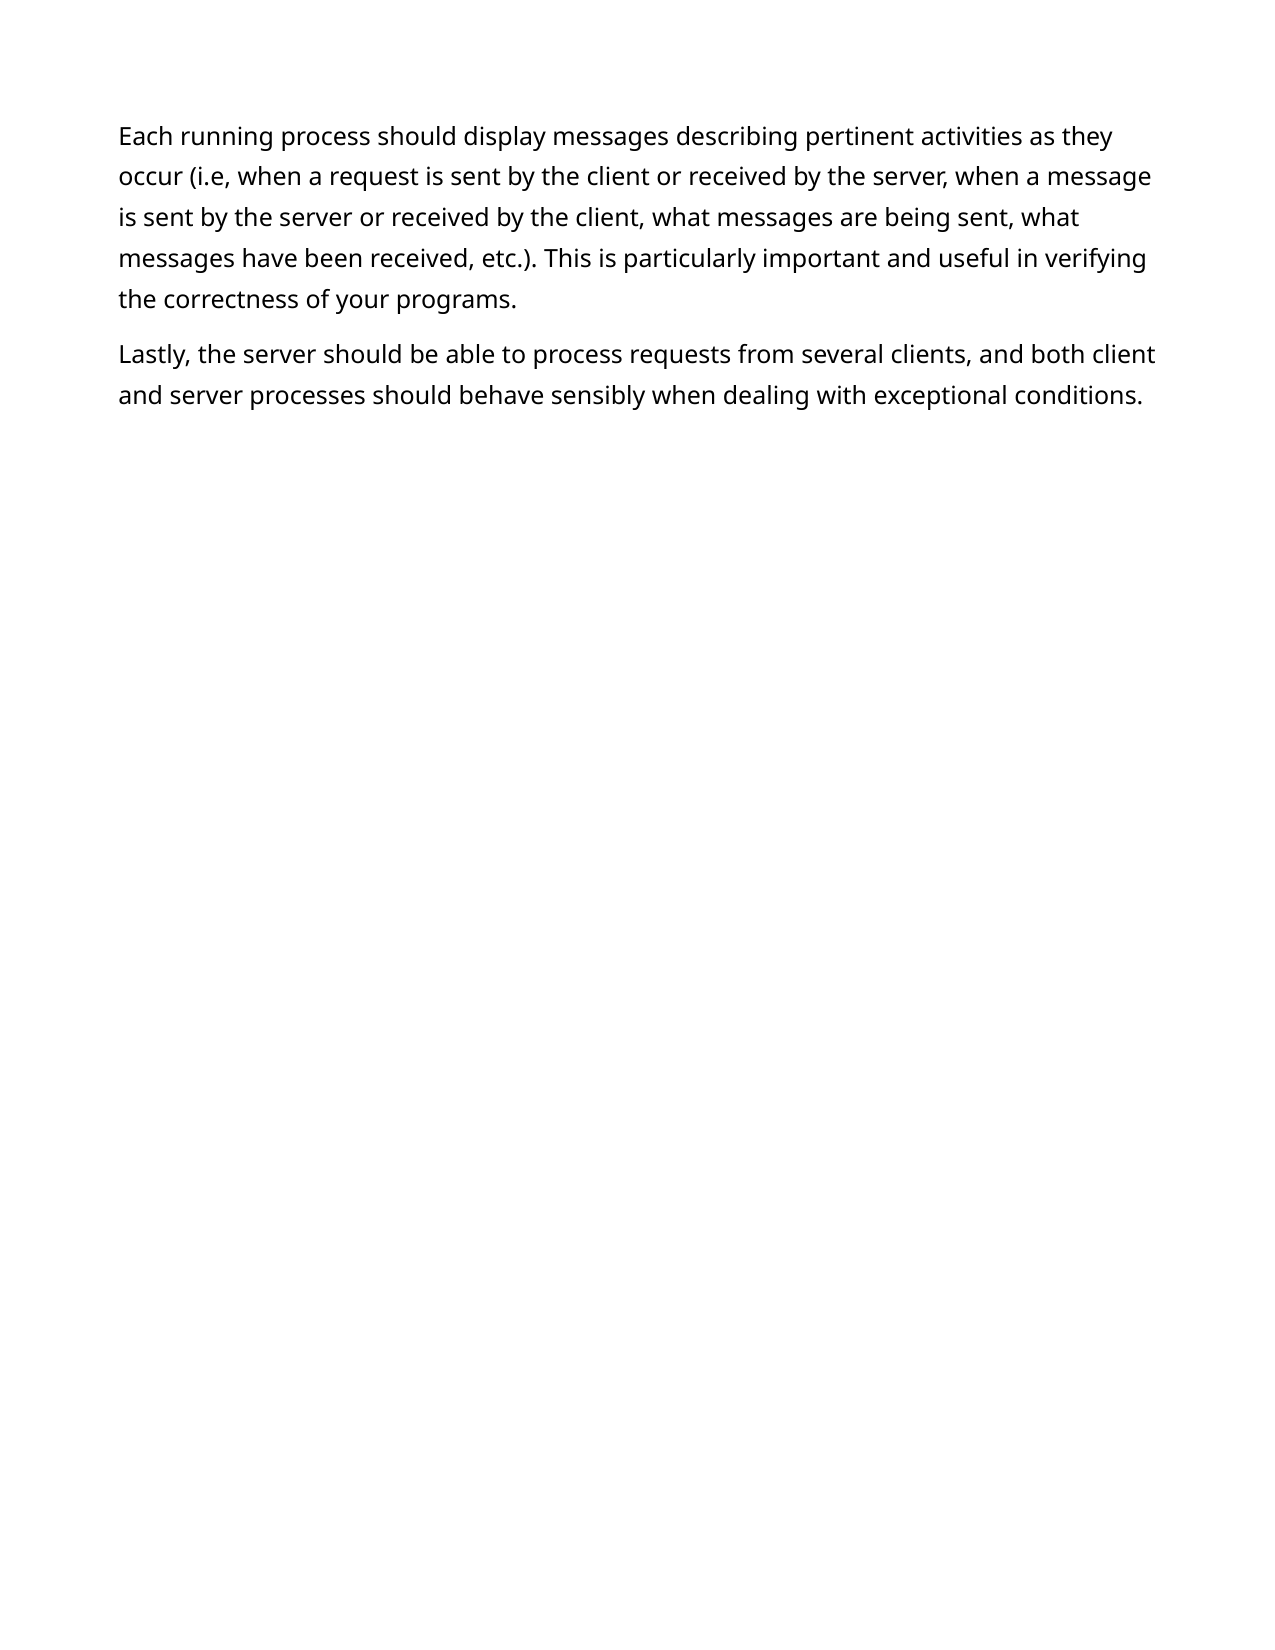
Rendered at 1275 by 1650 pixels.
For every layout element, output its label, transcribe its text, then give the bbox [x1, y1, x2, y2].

text Each running process should display messages describing pertinent activities as they occur (i.e, when a request is sent by the client or received by the server, when a message is sent by the server or received by the client, what messages are being sent, what messages have been received, etc.). This is particularly important and useful in verifying the correctness of your programs. [118, 118, 1157, 316]
text Lastly, the server should be able to process requests from several clients, and both client and server processes should behave sensibly when dealing with exceptional conditions. [118, 337, 1157, 412]
